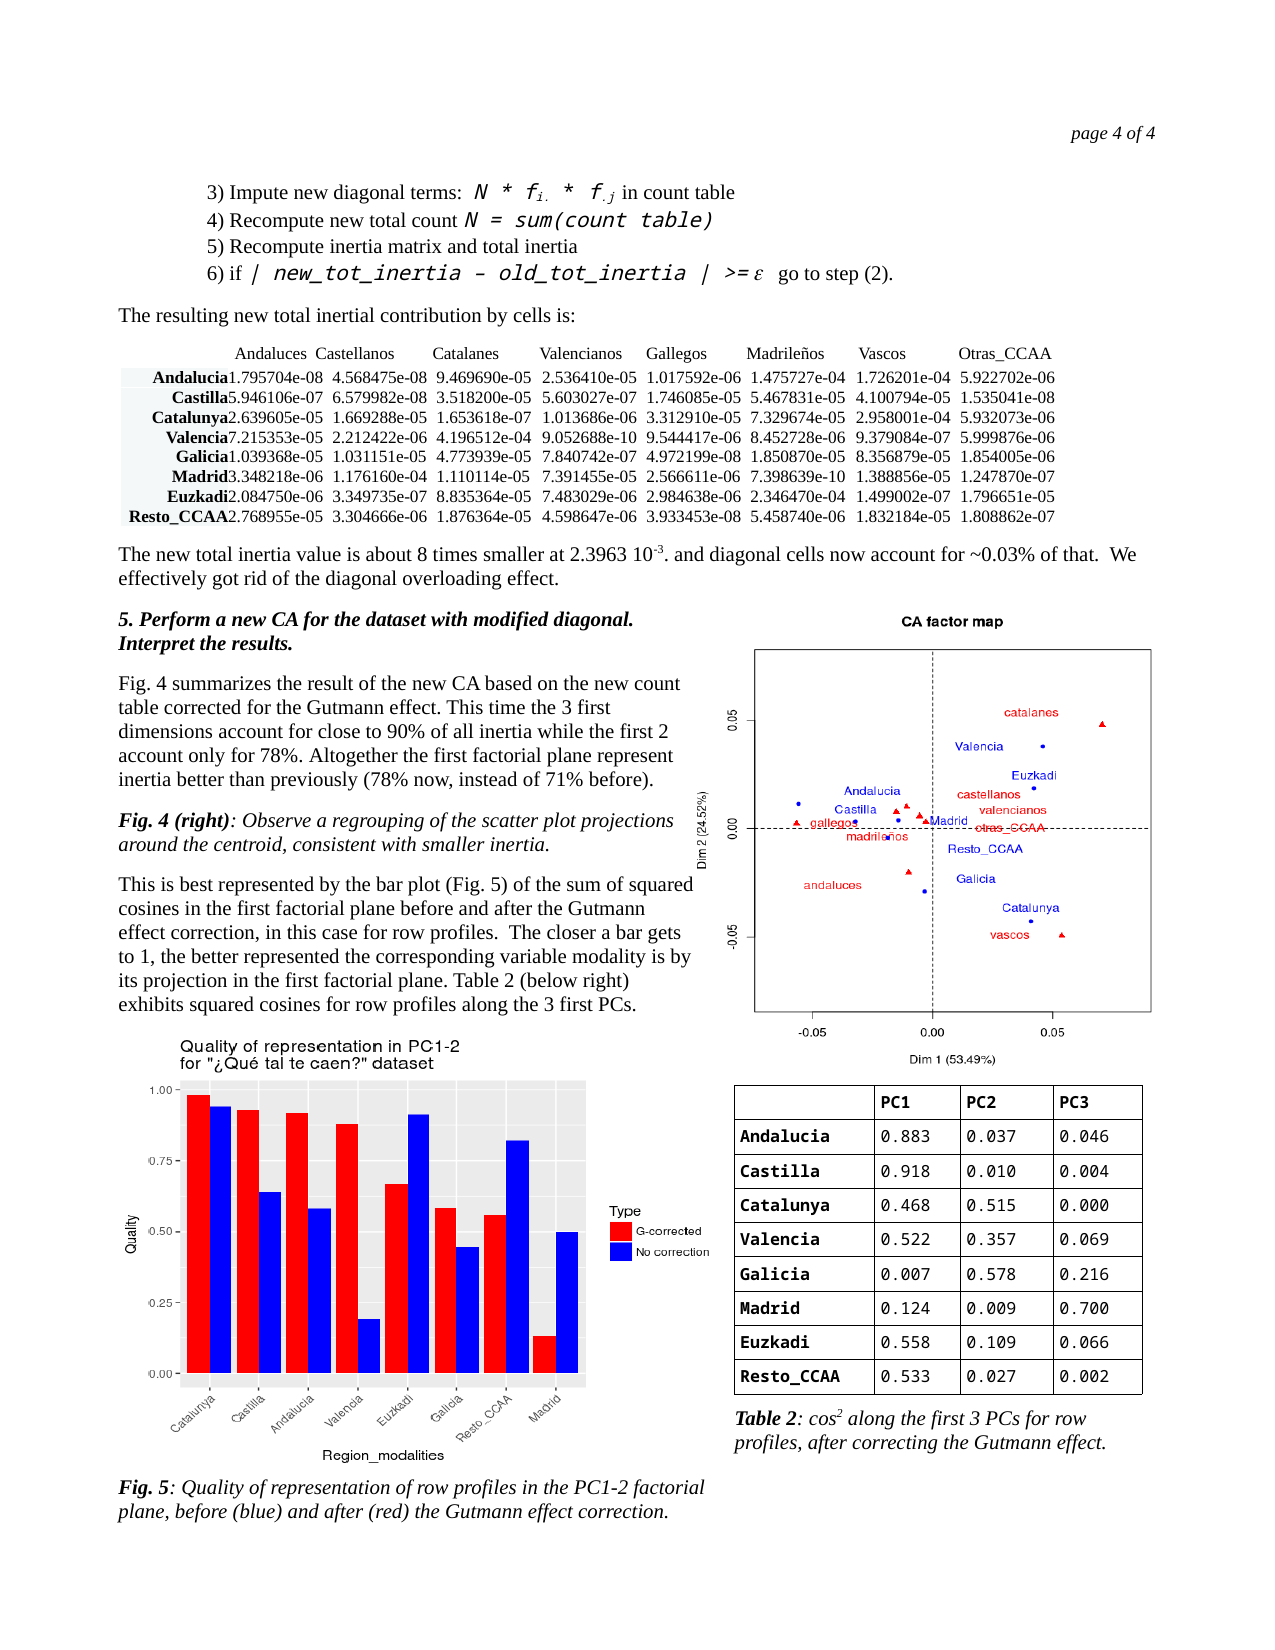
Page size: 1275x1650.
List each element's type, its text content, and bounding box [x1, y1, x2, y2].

table_cell 9.052688e-10 [542, 427, 646, 447]
table_cell Euzkadi [735, 1326, 874, 1359]
table_cell 0.578 [961, 1257, 1053, 1291]
table_cell 2.639605e-05 [228, 407, 332, 427]
table_cell 0.002 [1054, 1360, 1142, 1393]
table_cell 0.533 [875, 1360, 960, 1393]
table_cell 1.854005e-06 [960, 447, 1066, 467]
table_header [735, 1086, 874, 1119]
table_cell 2.346470e-04 [750, 486, 856, 506]
table_cell 1.669288e-05 [332, 407, 436, 427]
table_cell 0.558 [875, 1326, 960, 1359]
table_cell 7.483029e-06 [542, 486, 646, 506]
table_cell Euzkadi [121, 486, 228, 506]
table_header 9.469690e-05 [436, 368, 542, 387]
table_cell 9.379084e-07 [856, 427, 960, 447]
table_cell 1.653618e-07 [436, 407, 542, 427]
table_cell 3.312910e-05 [646, 407, 750, 427]
table_cell Valencia [121, 427, 228, 447]
table_header Madrileños [746, 343, 858, 363]
text The resulting new total inertial contribution by cells is: [118, 303, 1157, 327]
text Table 2: cos2 along the first 3 PCs for row profiles, after correcting the Gutmann effect. [734, 1406, 1150, 1454]
table_cell 0.883 [875, 1120, 960, 1153]
table_cell 0.007 [875, 1257, 960, 1291]
table_cell 5.458740e-06 [750, 506, 856, 526]
table_cell 0.010 [961, 1155, 1053, 1188]
table_header Castellanos [315, 343, 432, 363]
table_cell 0.357 [961, 1223, 1053, 1256]
table_header 1.726201e-04 [856, 368, 960, 387]
table_cell 4.972199e-08 [646, 447, 750, 467]
table_cell 2.212422e-06 [332, 427, 436, 447]
table_cell 3.518200e-05 [436, 388, 542, 407]
table_cell 2.768955e-05 [228, 506, 332, 526]
table_header 1.795704e-08 [228, 368, 332, 387]
table_header 1.475727e-04 [750, 368, 856, 387]
text Fig. 4 summarizes the result of the new CA based on the new count table corrected for the Gutmann effect. This time the 3 first dimensions account for close to 90% of all inertia while the first 2 account only for 78%. Altogether the first factorial plane represent inertia better than previously (78% now, instead of 71% before). [118, 671, 694, 791]
table_cell 1.388856e-05 [856, 467, 960, 486]
table_cell Galicia [121, 447, 228, 467]
table_cell 3.933453e-08 [646, 506, 750, 526]
table_cell 0.046 [1054, 1120, 1142, 1153]
table_cell 0.700 [1054, 1292, 1142, 1325]
table_cell 5.932073e-06 [960, 407, 1066, 427]
table_cell Castilla [121, 388, 228, 407]
table_cell Galicia [735, 1257, 874, 1291]
table_cell 0.069 [1054, 1223, 1142, 1256]
table_cell Madrid [735, 1292, 874, 1325]
text 5. Perform a new CA for the dataset with modified diagonal. Interpret the results. [118, 607, 1157, 655]
picture [121, 614, 1155, 1464]
table_cell 0.066 [1054, 1326, 1142, 1359]
table_cell 5.946106e-07 [228, 388, 332, 407]
table_header 5.922702e-06 [960, 368, 1066, 387]
table_cell 2.984638e-06 [646, 486, 750, 506]
table_cell 0.468 [875, 1189, 960, 1222]
table_cell 5.467831e-05 [750, 388, 856, 407]
table_cell 6.579982e-08 [332, 388, 436, 407]
table_cell 5.999876e-06 [960, 427, 1066, 447]
table_cell 1.039368e-05 [228, 447, 332, 467]
text The new total inertia value is about 8 times smaller at 2.3963 10-3. and diagonal cells now account for ~0.03% of that. We effectively got rid of the diagonal overloading effect. [118, 542, 1157, 590]
table_cell 2.958001e-04 [856, 407, 960, 427]
table_header Otras_CCAA [958, 343, 1065, 363]
table_header Gallegos [646, 343, 746, 363]
table_cell 7.398639e-10 [750, 467, 856, 486]
table_cell 2.566611e-06 [646, 467, 750, 486]
table_cell 0.216 [1054, 1257, 1142, 1291]
table_cell Madrid [121, 467, 228, 486]
table_cell 1.808862e-07 [960, 506, 1066, 526]
table_cell 0.037 [961, 1120, 1053, 1153]
table_cell 1.110114e-05 [436, 467, 542, 486]
table_cell 7.215353e-05 [228, 427, 332, 447]
table_cell 0.000 [1054, 1189, 1142, 1222]
table_cell 0.918 [875, 1155, 960, 1188]
table_cell 1.247870e-07 [960, 467, 1066, 486]
table_header 1.017592e-06 [646, 368, 750, 387]
text Fig. 5: Quality of representation of row profiles in the PC1-2 factorial plane, before (blue) and after (red) the Gutmann effect correction. [118, 1016, 1157, 1523]
table_header Andaluces [234, 343, 315, 363]
table_cell 1.176160e-04 [332, 467, 436, 486]
table_cell 0.124 [875, 1292, 960, 1325]
table_cell 1.832184e-05 [856, 506, 960, 526]
table_cell 7.840742e-07 [542, 447, 646, 467]
table_cell 0.009 [961, 1292, 1053, 1325]
table_cell 8.452728e-06 [750, 427, 856, 447]
table_header PC3 [1054, 1086, 1142, 1119]
table_cell 3.304666e-06 [332, 506, 436, 526]
table_cell 3.349735e-07 [332, 486, 436, 506]
table_cell 4.196512e-04 [436, 427, 542, 447]
table_header Valencianos [539, 343, 646, 363]
table_header PC1 [875, 1086, 960, 1119]
table_header Andalucia [121, 368, 228, 387]
table_header Catalanes [432, 343, 539, 363]
table_cell 4.100794e-05 [856, 388, 960, 407]
table_cell 0.027 [961, 1360, 1053, 1393]
table_cell Resto_CCAA [121, 506, 228, 526]
table_header 4.568475e-08 [332, 368, 436, 387]
table_cell 8.356879e-05 [856, 447, 960, 467]
table_cell 7.391455e-05 [542, 467, 646, 486]
table_cell Castilla [735, 1155, 874, 1188]
text Fig. 4 (right): Observe a regrouping of the scatter plot projections around the centroid, consistent with smaller inertia. [118, 807, 694, 856]
table_cell Catalunya [735, 1189, 874, 1222]
table_cell Catalunya [121, 407, 228, 427]
table_header PC2 [961, 1086, 1053, 1119]
table_cell 9.544417e-06 [646, 427, 750, 447]
table_cell 1.796651e-05 [960, 486, 1066, 506]
text This is best represented by the bar plot (Fig. 5) of the sum of squared cosines in the first factorial plane before and after the Gutmann effect correction, in this case for row profiles. The closer a bar gets to 1, the better represented the corresponding variable modality is by its projection in the first factorial plane. Table 2 (below right) exhibits squared cosines for row profiles along the 3 first PCs. [118, 872, 694, 1016]
text 3) Impute new diagonal terms: N * fi. * f.j in count table 4) Recompute new total count N = sum(count table) 5) Recompute inertia matrix and total inertia 6) if | new_tot_inertia – old_tot_inertia | >= ε go to step (2). [118, 177, 1157, 286]
table_cell 0.522 [875, 1223, 960, 1256]
table_header 2.536410e-05 [542, 368, 646, 387]
table_cell 0.109 [961, 1326, 1053, 1359]
table_cell 4.773939e-05 [436, 447, 542, 467]
table_cell 3.348218e-06 [228, 467, 332, 486]
table_cell 1.031151e-05 [332, 447, 436, 467]
table_cell Valencia [735, 1223, 874, 1256]
table_cell 1.876364e-05 [436, 506, 542, 526]
table_cell 0.515 [961, 1189, 1053, 1222]
table_cell 7.329674e-05 [750, 407, 856, 427]
table_cell 1.850870e-05 [750, 447, 856, 467]
table_cell 5.603027e-07 [542, 388, 646, 407]
table_cell 8.835364e-05 [436, 486, 542, 506]
table_cell 1.499002e-07 [856, 486, 960, 506]
table_cell Resto_CCAA [735, 1360, 874, 1393]
table_cell 1.013686e-06 [542, 407, 646, 427]
table_cell Andalucia [735, 1120, 874, 1153]
table_cell 4.598647e-06 [542, 506, 646, 526]
table_cell 0.004 [1054, 1155, 1142, 1188]
table_cell 2.084750e-06 [228, 486, 332, 506]
table_cell 1.535041e-08 [960, 388, 1066, 407]
table_header Vascos [858, 343, 958, 363]
table_cell 1.746085e-05 [646, 388, 750, 407]
